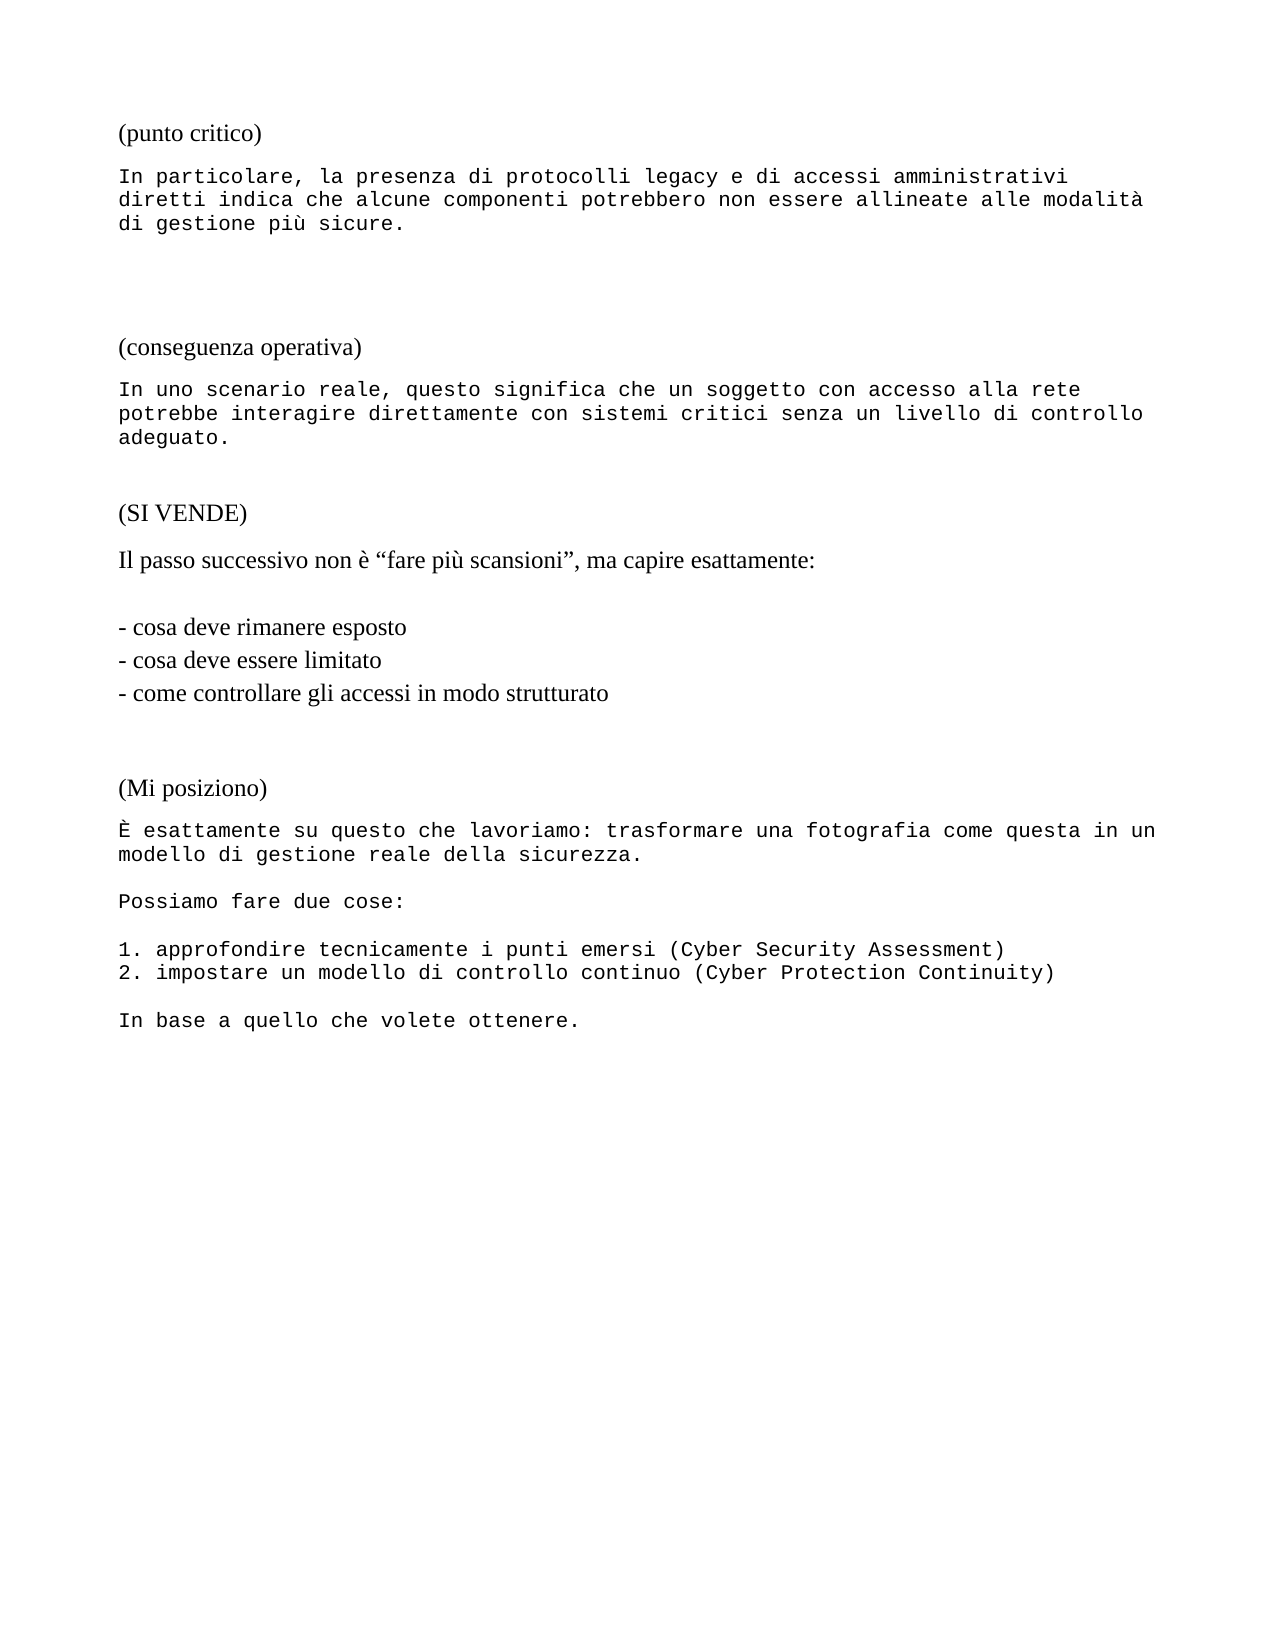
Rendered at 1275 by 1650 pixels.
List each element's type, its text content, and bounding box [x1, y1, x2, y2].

text In particolare, la presenza di protocolli legacy e di accessi amministrativi diretti indica che alcune componenti potrebbero non essere allineate alle modalità di gestione più sicure. [118, 166, 1157, 237]
text (punto critico) [118, 118, 1157, 147]
text In uno scenario reale, questo significa che un soggetto con accesso alla rete potrebbe interagire direttamente con sistemi critici senza un livello di controllo adeguato. [118, 379, 1157, 450]
text (conseguenza operativa) [118, 332, 1157, 361]
text (SI VENDE) [118, 498, 1157, 527]
text Possiamo fare due cose: 1. approfondire tecnicamente i punti emersi (Cyber Security Assessment) 2. impostare un modello di controllo continuo (Cyber Protection Continuity) In base a quello che volete ottenere. [118, 891, 1157, 1033]
text È esattamente su questo che lavoriamo: trasformare una fotografia come questa in un modello di gestione reale della sicurezza. [118, 821, 1157, 868]
text Il passo successivo non è “fare più scansioni”, ma capire esattamente: - cosa deve rimanere esposto - cosa deve essere limitato - come controllare gli accessi in modo strutturato [118, 546, 1157, 706]
text (Mi posiziono) [118, 773, 1157, 802]
